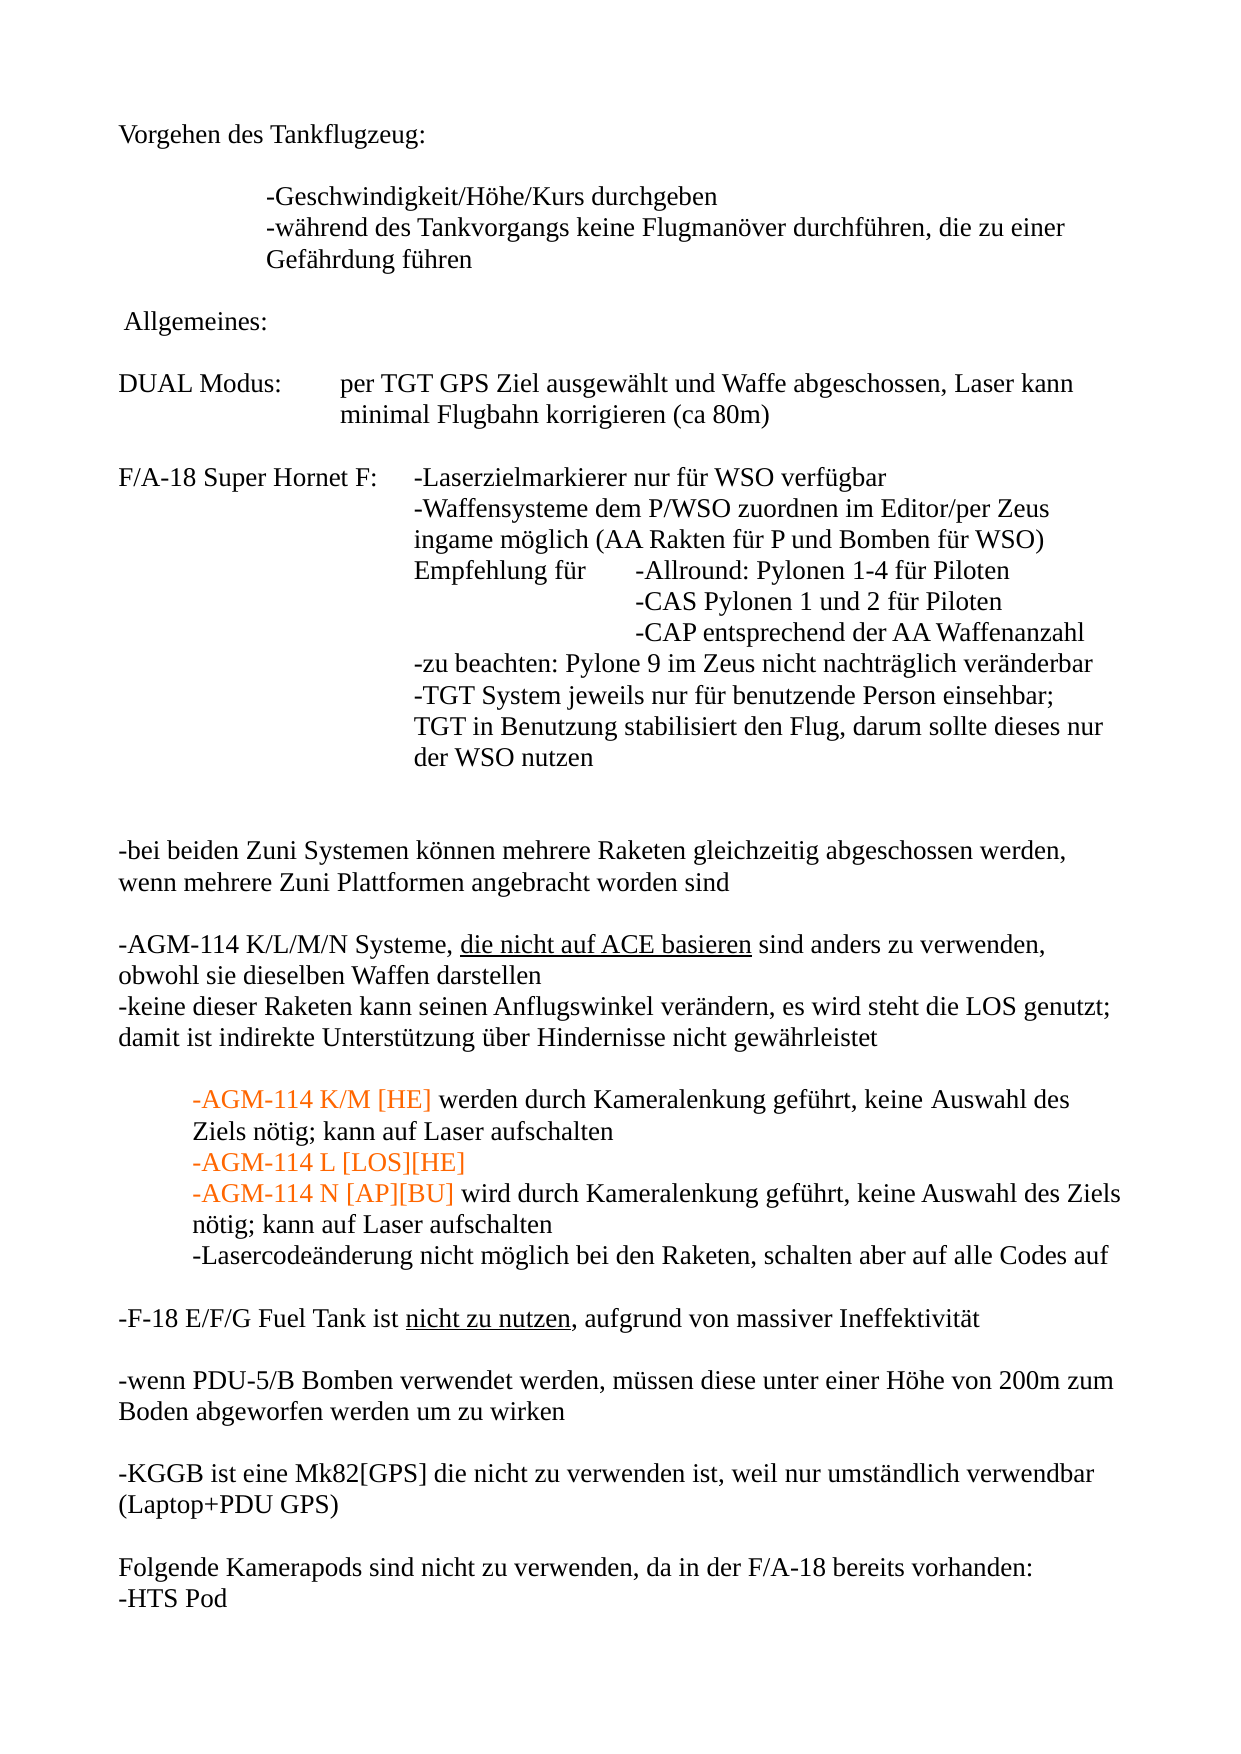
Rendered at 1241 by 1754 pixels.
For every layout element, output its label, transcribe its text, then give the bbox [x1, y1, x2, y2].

text -F-18 E/F/G Fuel Tank ist nicht zu nutzen, aufgrund von massiver Ineffektivität [118, 1302, 1122, 1333]
text -Waffensysteme dem P/WSO zuordnen im Editor/per Zeus ingame möglich (AA Rakten für P und Bomben für WSO) [118, 492, 1122, 554]
text -CAS Pylonen 1 und 2 für Piloten [118, 585, 1122, 616]
text Folgende Kamerapods sind nicht zu verwenden, da in der F/A-18 bereits vorhanden: [118, 1551, 1122, 1582]
text -wenn PDU-5/B Bomben verwendet werden, müssen diese unter einer Höhe von 200m zum Boden abgeworfen werden um zu wirken [118, 1364, 1122, 1426]
text -Lasercodeänderung nicht möglich bei den Raketen, schalten aber auf alle Codes auf [118, 1239, 1122, 1271]
text Allgemeines: [118, 305, 1122, 336]
text -AGM-114 K/M [HE] werden durch Kameralenkung geführt, keine Auswahl des Ziels nötig; kann auf Laser aufschalten [118, 1084, 1122, 1146]
text -CAP entsprechend der AA Waffenanzahl [118, 616, 1122, 648]
text Empfehlung für -Allround: Pylonen 1-4 für Piloten [118, 554, 1122, 585]
text -während des Tankvorgangs keine Flugmanöver durchführen, die zu einer Gefährdung führen [118, 212, 1122, 274]
text F/A-18 Super Hornet F: -Laserzielmarkierer nur für WSO verfügbar [118, 461, 1122, 492]
text -Geschwindigkeit/Höhe/Kurs durchgeben [118, 180, 1122, 212]
text -TGT System jeweils nur für benutzende Person einsehbar; TGT in Benutzung stabilisiert den Flug, darum sollte dieses nur der WSO nutzen [118, 679, 1122, 772]
text -AGM-114 N [AP][BU] wird durch Kameralenkung geführt, keine Auswahl des Ziels nötig; kann auf Laser aufschalten [118, 1177, 1122, 1239]
text -bei beiden Zuni Systemen können mehrere Raketen gleichzeitig abgeschossen werden, wenn mehrere Zuni Plattformen angebracht worden sind [118, 834, 1122, 897]
text -keine dieser Raketen kann seinen Anflugswinkel verändern, es wird steht die LOS genutzt; damit ist indirekte Unterstützung über Hindernisse nicht gewährleistet [118, 990, 1122, 1052]
text -AGM-114 L [LOS][HE] [118, 1146, 1122, 1177]
text -AGM-114 K/L/M/N Systeme, die nicht auf ACE basieren sind anders zu verwenden, obwohl sie dieselben Waffen darstellen [118, 928, 1122, 990]
text DUAL Modus: per TGT GPS Ziel ausgewählt und Waffe abgeschossen, Laser kann minimal Flugbahn korrigieren (ca 80m) [118, 367, 1122, 429]
text -KGGB ist eine Mk82[GPS] die nicht zu verwenden ist, weil nur umständlich verwendbar (Laptop+PDU GPS) [118, 1457, 1122, 1520]
text -zu beachten: Pylone 9 im Zeus nicht nachträglich veränderbar [118, 648, 1122, 679]
text -HTS Pod [118, 1582, 1122, 1613]
text Vorgehen des Tankflugzeug: [118, 118, 1122, 149]
